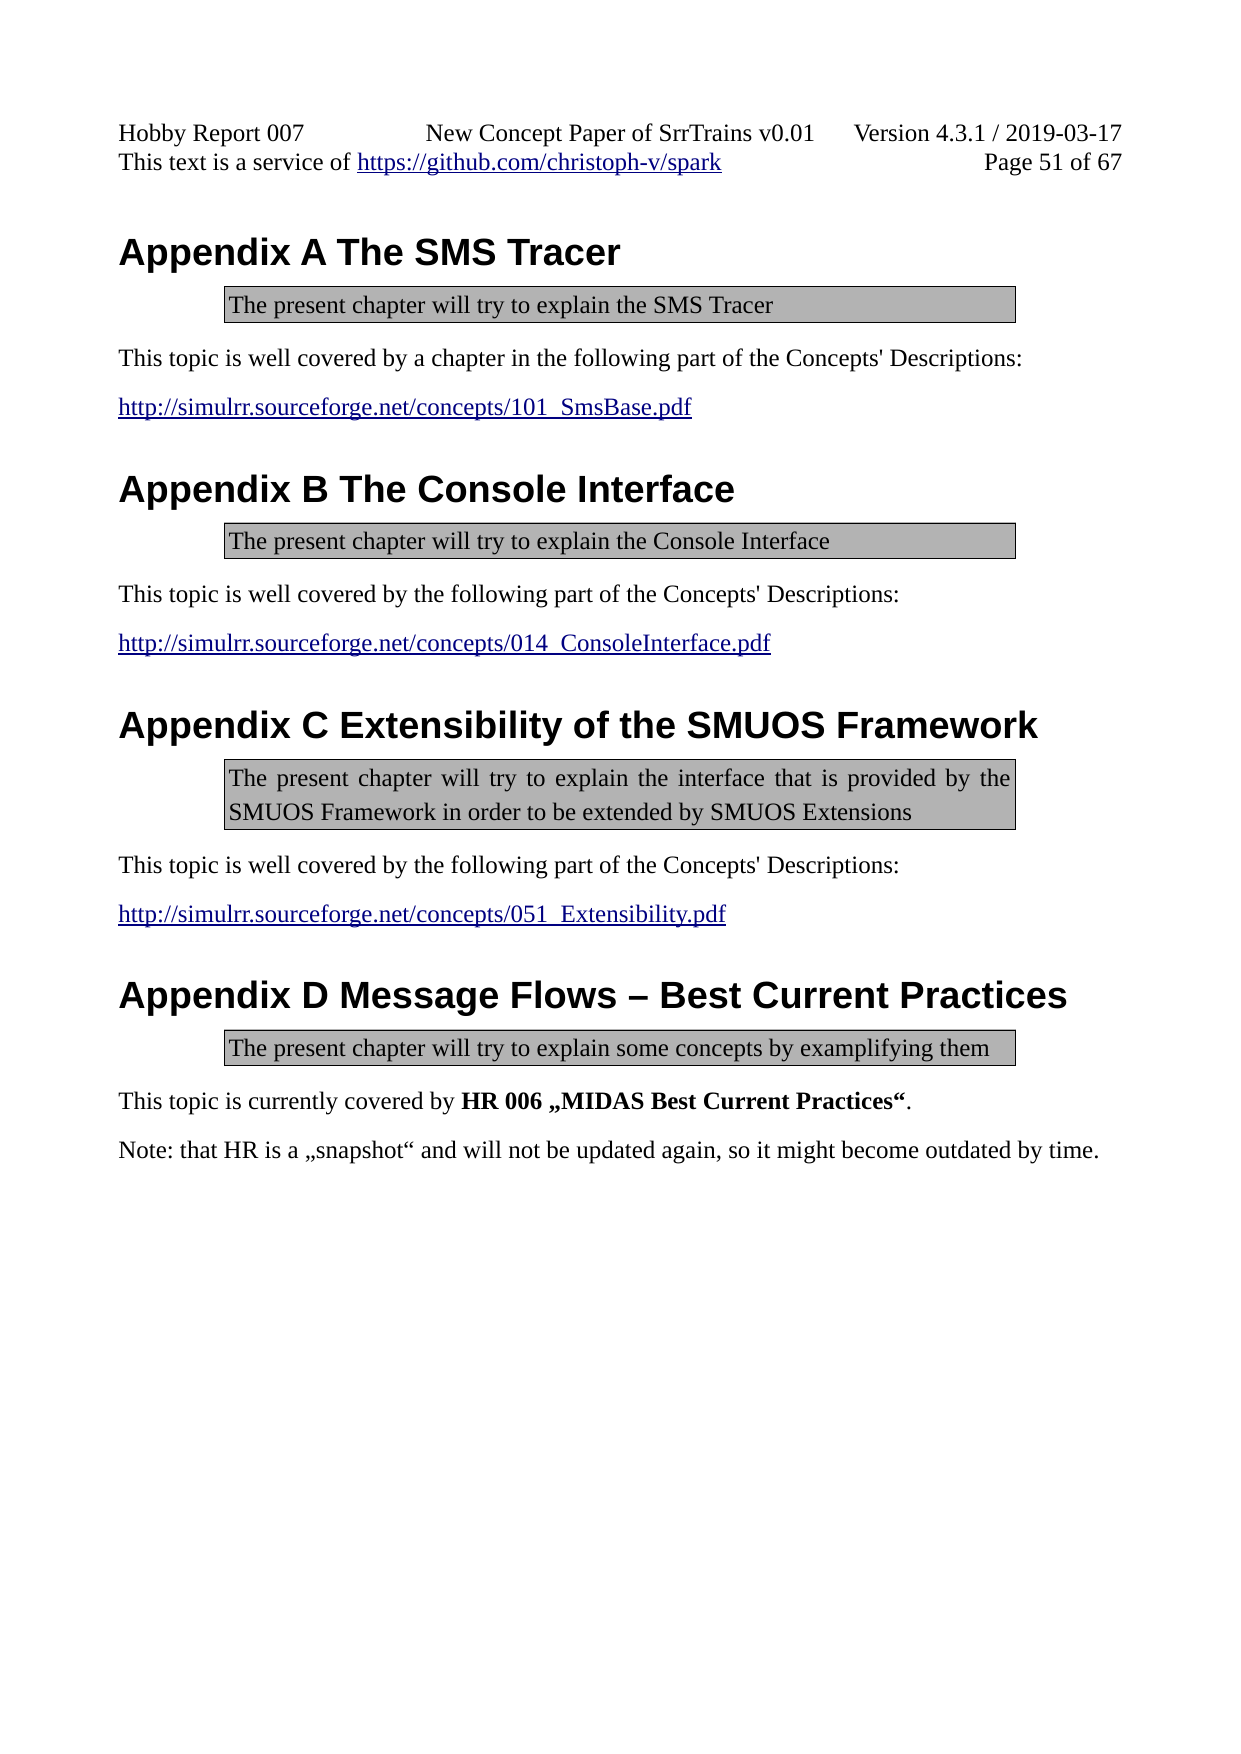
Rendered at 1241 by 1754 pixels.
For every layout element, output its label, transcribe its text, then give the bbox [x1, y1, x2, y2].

text This topic is well covered by the following part of the Concepts' Descriptions: [118, 850, 1122, 879]
text This topic is well covered by a chapter in the following part of the Concepts' Descriptions: [118, 343, 1122, 372]
subtitle Appendix B The Console Interface [118, 466, 1122, 510]
text http://simulrr.sourceforge.net/concepts/051_Extensibility.pdf [118, 899, 1122, 928]
text Note: that HR is a „snapshot“ and will not be updated again, so it might become outdated by time. [118, 1136, 1122, 1164]
text The present chapter will try to explain the Console Interface [225, 524, 1015, 558]
subtitle Appendix C Extensibility of the SMUOS Framework [118, 703, 1122, 746]
text http://simulrr.sourceforge.net/concepts/101_SmsBase.pdf [118, 392, 1122, 421]
subtitle Appendix D Message Flows – Best Current Practices [118, 973, 1122, 1017]
subtitle Appendix A The SMS Tracer [118, 230, 1122, 274]
text http://simulrr.sourceforge.net/concepts/014_ConsoleInterface.pdf [118, 628, 1122, 657]
text This topic is well covered by the following part of the Concepts' Descriptions: [118, 579, 1122, 608]
text This topic is currently covered by HR 006 „MIDAS Best Current Practices“. [118, 1086, 1122, 1115]
text The present chapter will try to explain some concepts by examplifying them [225, 1031, 1015, 1065]
text The present chapter will try to explain the SMS Tracer [225, 287, 1015, 322]
text The present chapter will try to explain the interface that is provided by the SMUOS Framework in order to be extended by SMUOS Extensions [225, 760, 1015, 829]
